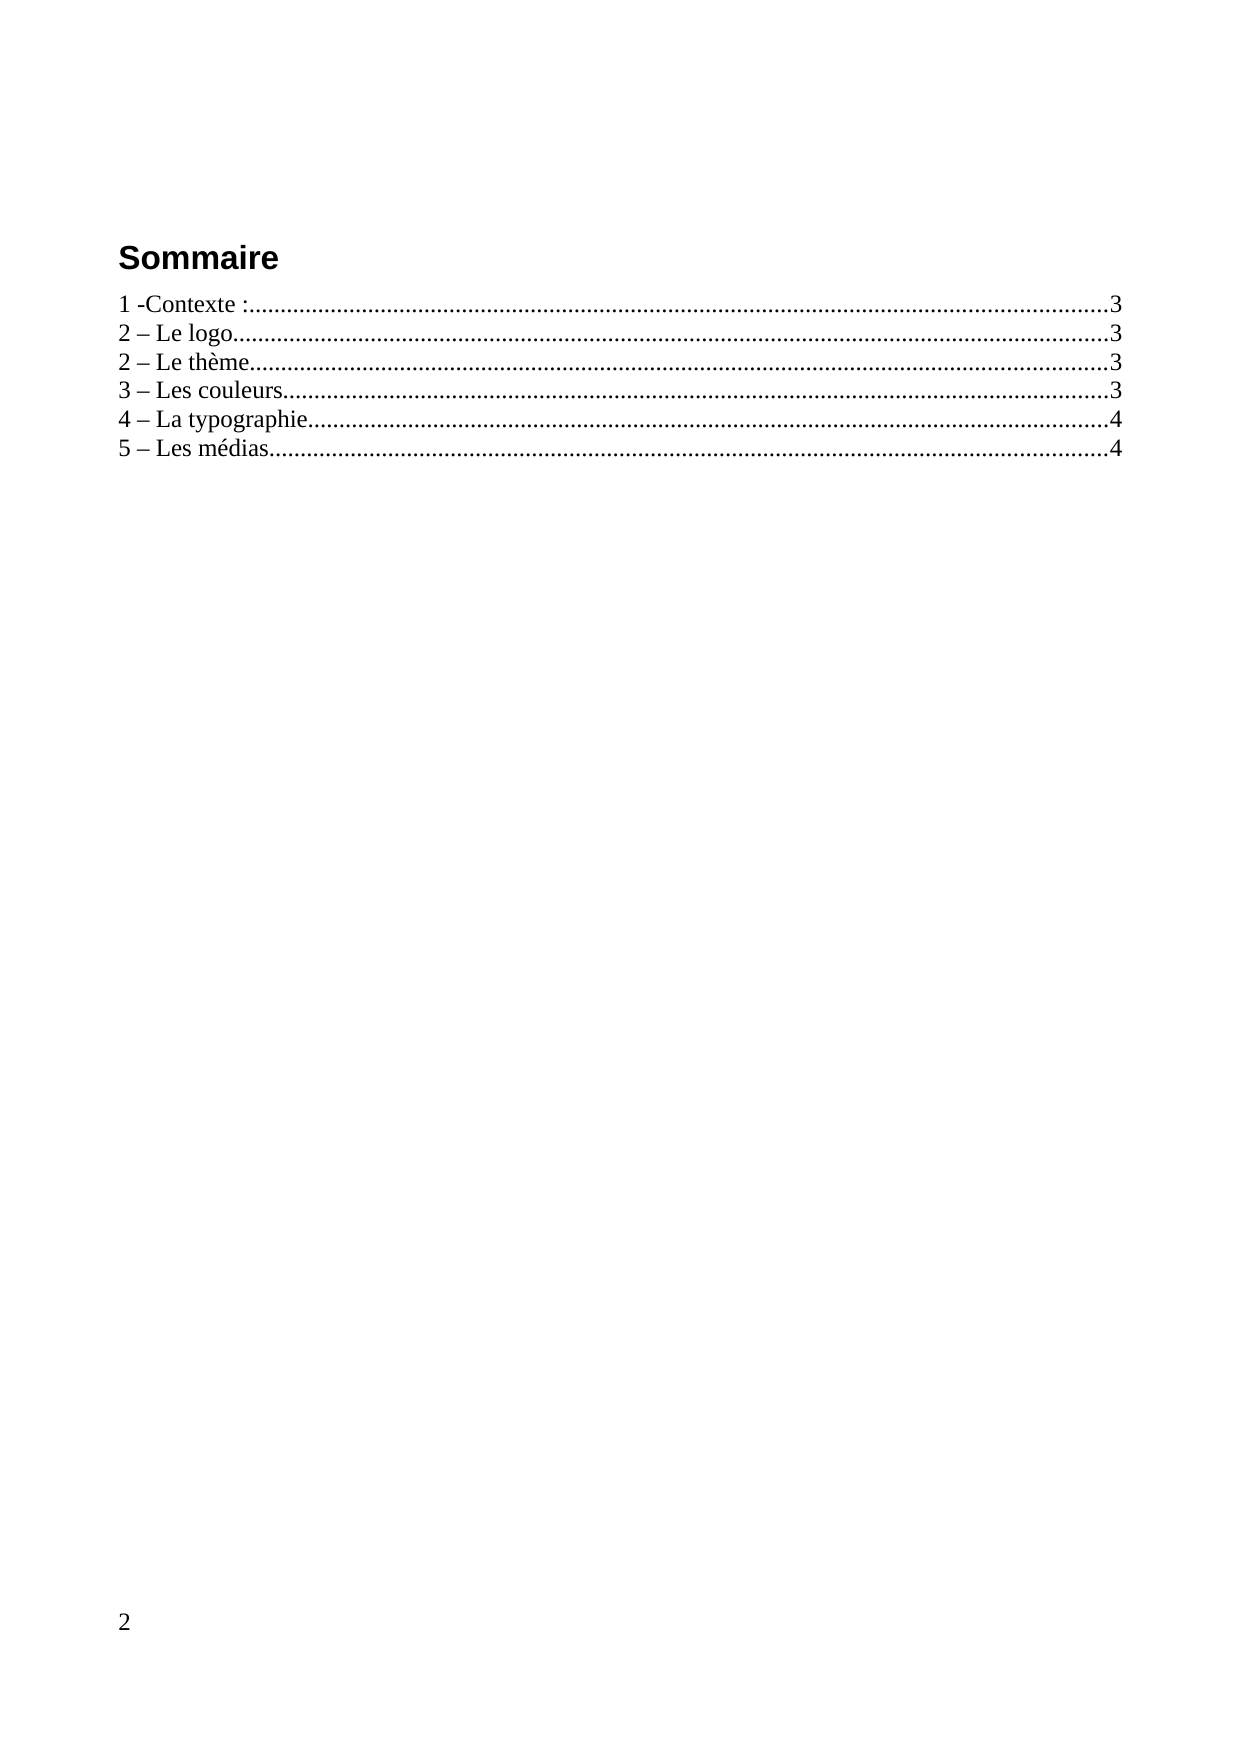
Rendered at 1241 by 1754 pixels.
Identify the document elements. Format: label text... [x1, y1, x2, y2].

text 3 – Les couleurs 3 [118, 376, 1122, 404]
subtitle Sommaire [118, 238, 1122, 277]
text 1 -Contexte : 3 [118, 289, 1122, 318]
text 2 – Le thème 3 [118, 347, 1122, 376]
text 2 – Le logo 3 [118, 318, 1122, 347]
text 5 – Les médias 4 [118, 433, 1122, 462]
text 4 – La typographie 4 [118, 404, 1122, 433]
